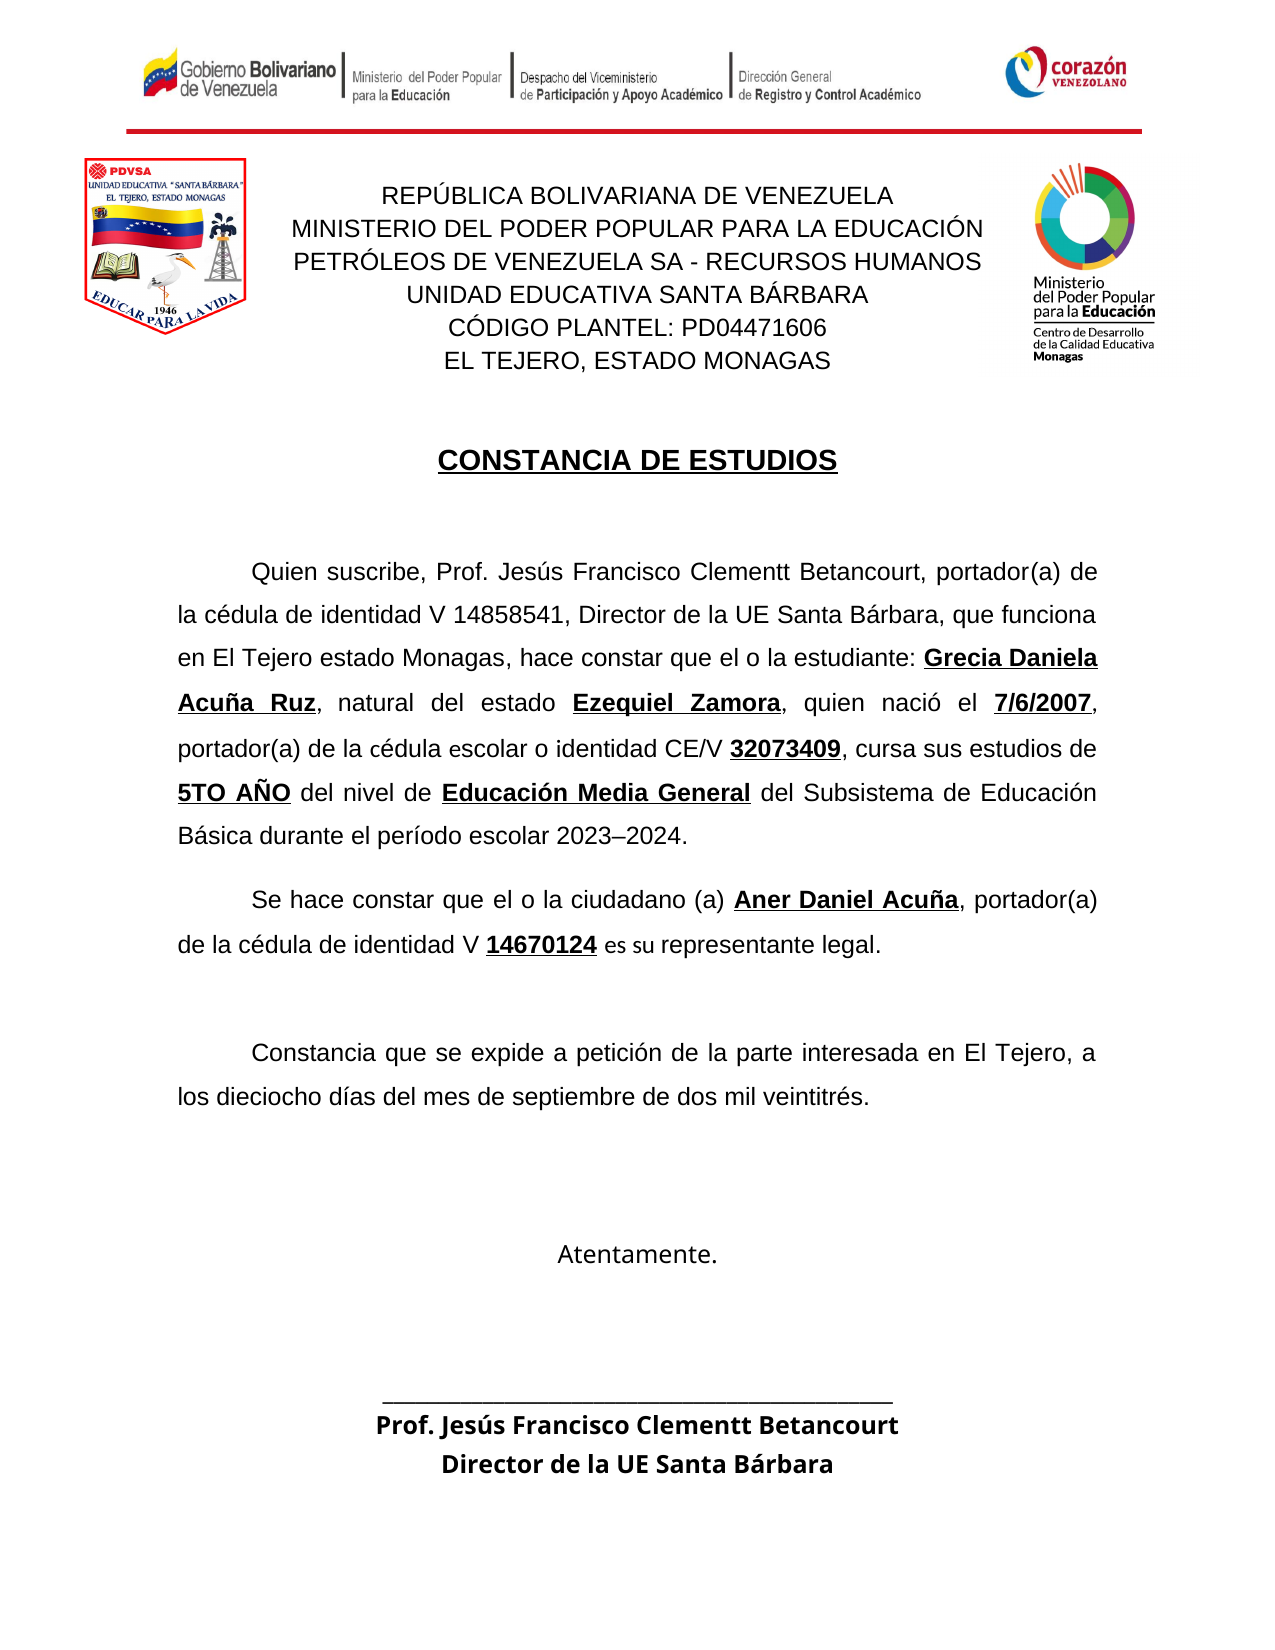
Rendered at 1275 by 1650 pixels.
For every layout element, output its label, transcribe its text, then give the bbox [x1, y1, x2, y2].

text UNIDAD EDUCATIVA SANTA BÁRBARA [252, 280, 978, 308]
text Atentamente. [177, 1237, 1098, 1271]
subtitle MINISTERIO DEL PODER POPULAR PARA LA EDUCACIÓN [252, 214, 978, 242]
text Se hace constar que el o la ciudadano (a) Aner Daniel Acuña, portador(a) de la cédula de identidad V 14670124 es su representante legal. [177, 885, 1098, 959]
text Prof. Jesús Francisco Clementt Betancourt [177, 1407, 1098, 1441]
text CÓDIGO PLANTEL: PD04471606 [177, 313, 978, 341]
text Director de la UE Santa Bárbara [177, 1447, 1098, 1481]
subtitle CONSTANCIA DE ESTUDIOS [177, 443, 1098, 476]
text EL TEJERO, ESTADO MONAGAS [177, 346, 978, 374]
text Constancia que se expide a petición de la parte interesada en El Tejero, a los dieciocho días del mes de septiembre de dos mil veintitrés. [177, 1038, 1098, 1110]
subtitle REPÚBLICA BOLIVARIANA DE VENEZUELA [252, 181, 978, 209]
subtitle PETRÓLEOS DE VENEZUELA SA - RECURSOS HUMANOS [252, 247, 978, 275]
picture [126, 11, 1142, 134]
text Quien suscribe, Prof. Jesús Francisco Clementt Betancourt, portador(a) de la cédula de identidad V 14858541, Director de la UE Santa Bárbara, que funciona en El Tejero estado Monagas, hace constar que el o la estudiante: Grecia Daniela Acuña Ruz, natural del estado Ezequiel Zamora, quien nació el 7/6/2007, portador(a) de la cédula escolar o identidad CE/V 32073409, cursa sus estudios de 5TO AÑO del nivel de Educación Media General del Subsistema de Educación Básica durante el período escolar 2023–2024. [177, 557, 1098, 849]
picture [978, 153, 1200, 377]
picture [79, 158, 252, 335]
text ______________________________________________ [177, 1373, 1098, 1407]
